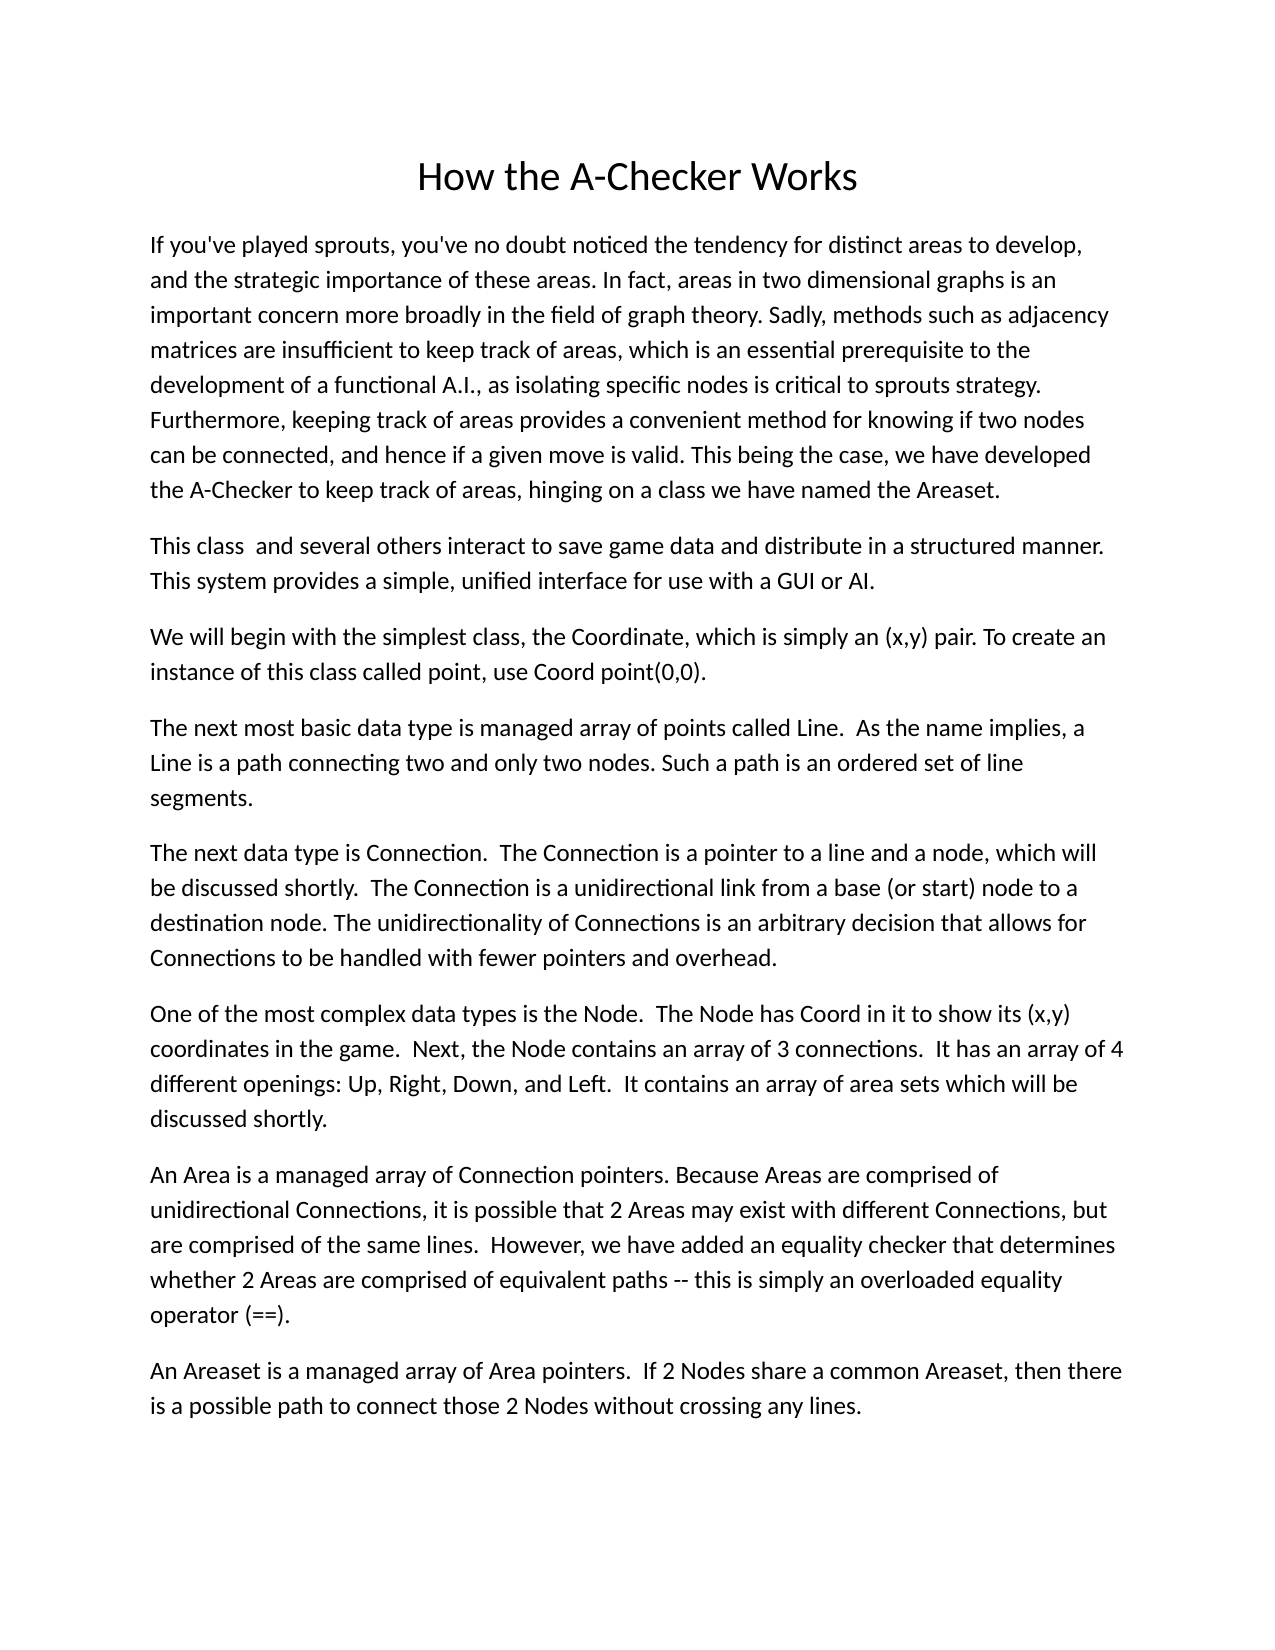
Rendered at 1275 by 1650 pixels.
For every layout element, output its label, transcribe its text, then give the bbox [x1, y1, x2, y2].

text The next most basic data type is managed array of points called Line. As the name implies, a Line is a path connecting two and only two nodes. Such a path is an ordered set of line segments. [150, 712, 1125, 812]
text This class and several others interact to save game data and distribute in a structured manner. This system provides a simple, unified interface for use with a GUI or AI. [150, 530, 1125, 596]
text If you've played sprouts, you've no doubt noticed the tendency for distinct areas to develop, and the strategic importance of these areas. In fact, areas in two dimensional graphs is an important concern more broadly in the field of graph theory. Sadly, methods such as adjacency matrices are insufficient to keep track of areas, which is an essential prerequisite to the development of a functional A.I., as isolating specific nodes is critical to sprouts strategy. Furthermore, keeping track of areas provides a convenient method for knowing if two nodes can be connected, and hence if a given move is valid. This being the case, we have developed the A-Checker to keep track of areas, hinging on a class we have named the Areaset. [150, 229, 1125, 505]
text How the A-Checker Works [150, 150, 1125, 201]
text One of the most complex data types is the Node. The Node has Coord in it to show its (x,y) coordinates in the game. Next, the Node contains an array of 3 connections. It has an array of 4 different openings: Up, Right, Down, and Left. It contains an array of area sets which will be discussed shortly. [150, 998, 1125, 1134]
text An Areaset is a managed array of Area pointers. If 2 Nodes share a common Areaset, then there is a possible path to connect those 2 Nodes without crossing any lines. [150, 1355, 1125, 1421]
text We will begin with the simplest class, the Coordinate, which is simply an (x,y) pair. To create an instance of this class called point, use Coord point(0,0). [150, 621, 1125, 686]
text The next data type is Connection. The Connection is a pointer to a line and a node, which will be discussed shortly. The Connection is a unidirectional link from a base (or start) node to a destination node. The unidirectionality of Connections is an arbitrary decision that allows for Connections to be handled with fewer pointers and overhead. [150, 838, 1125, 973]
text An Area is a managed array of Connection pointers. Because Areas are comprised of unidirectional Connections, it is possible that 2 Areas may exist with different Connections, but are comprised of the same lines. However, we have added an equality checker that determines whether 2 Areas are comprised of equivalent paths -- this is simply an overloaded equality operator (==). [150, 1159, 1125, 1330]
